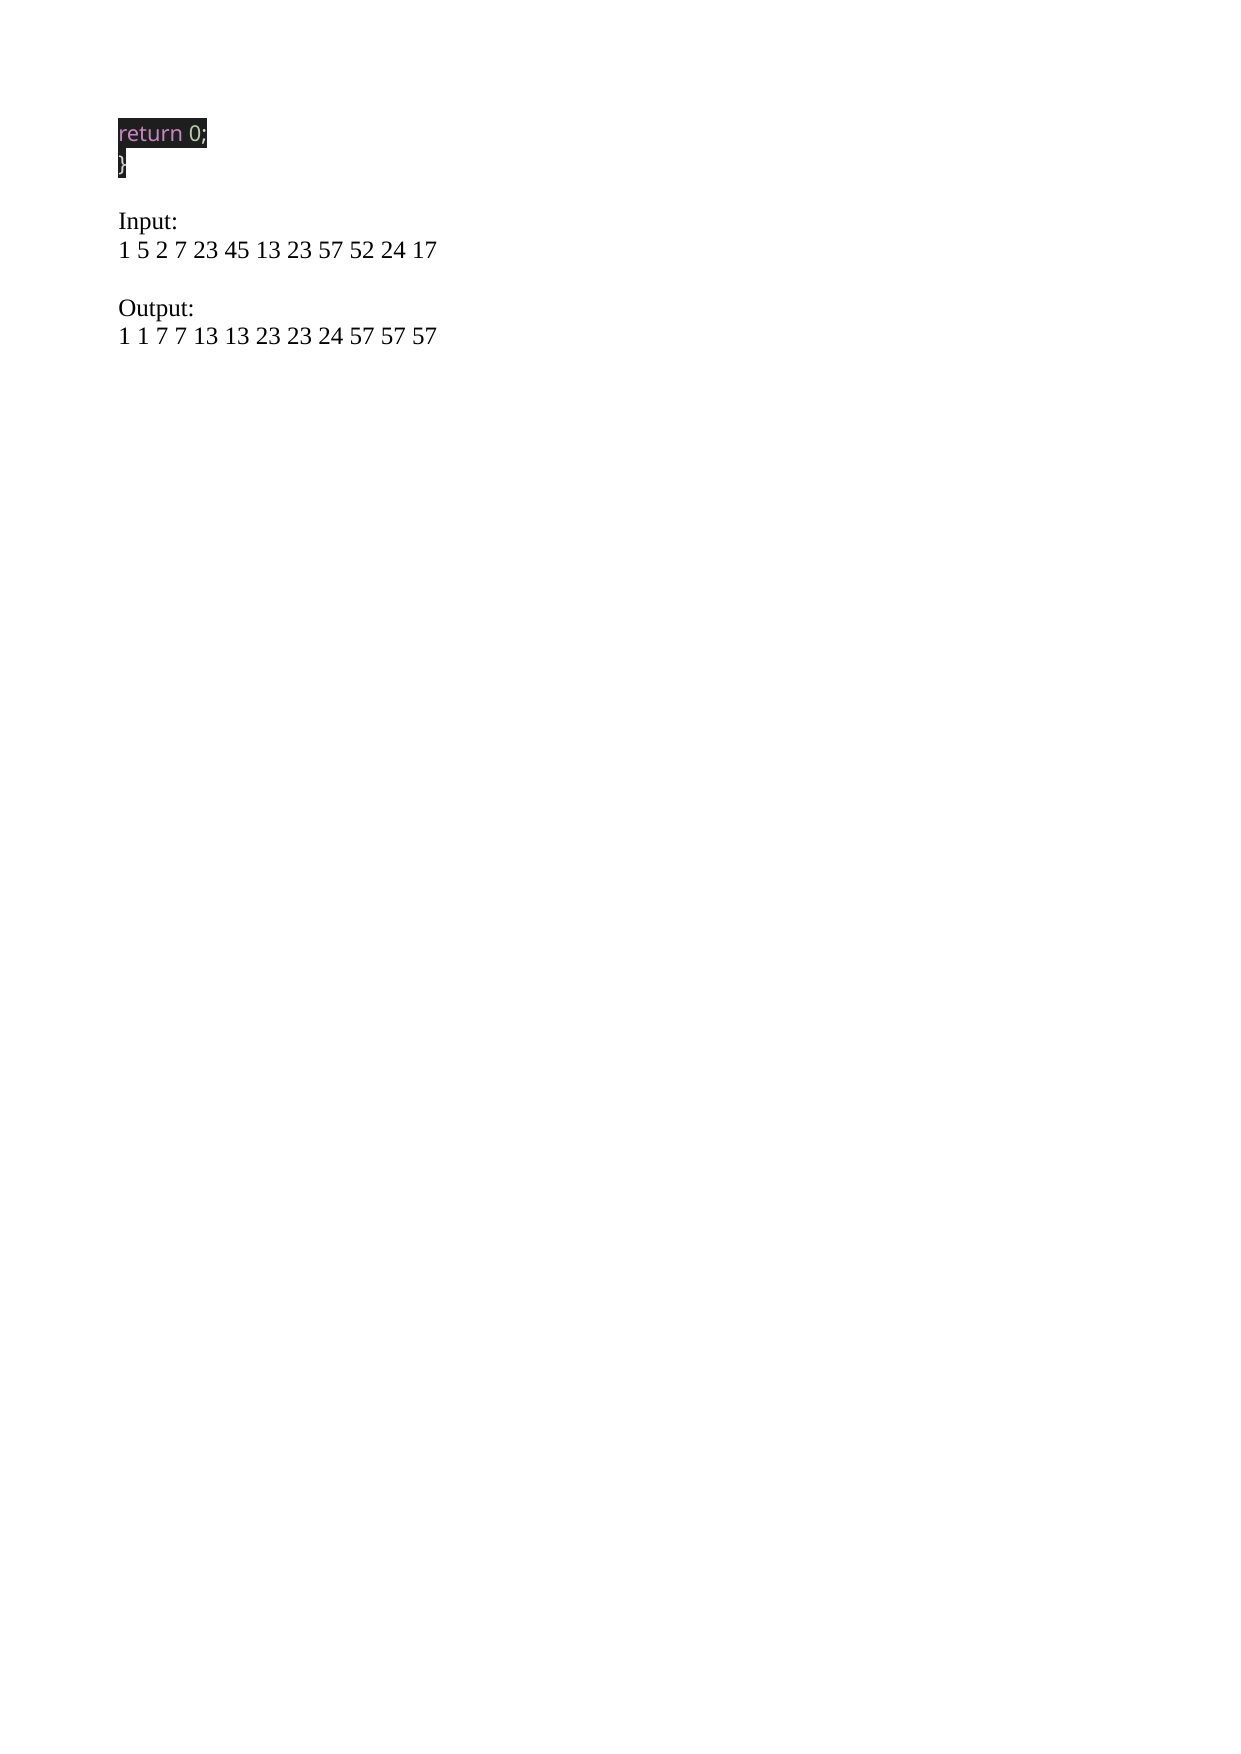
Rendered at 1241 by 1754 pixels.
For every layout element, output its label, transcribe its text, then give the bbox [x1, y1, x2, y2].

text return 0; [118, 118, 1122, 148]
text Input: [118, 206, 1122, 235]
text 1 1 7 7 13 13 23 23 24 57 57 57 [118, 321, 1122, 350]
text Output: [118, 293, 1122, 321]
text } [118, 148, 1122, 178]
text 1 5 2 7 23 45 13 23 57 52 24 17 [118, 235, 1122, 264]
